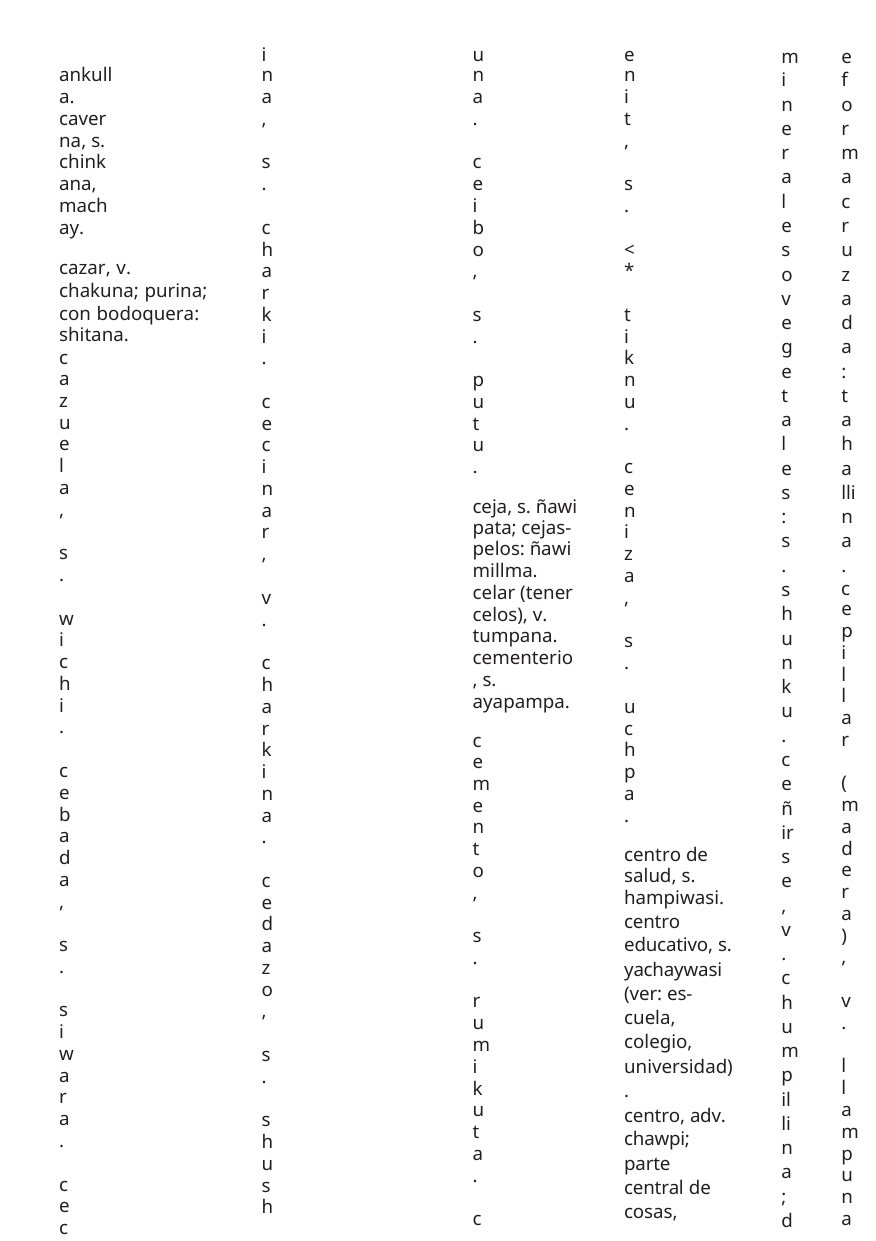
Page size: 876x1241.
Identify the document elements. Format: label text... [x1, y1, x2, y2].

text centro educativo, s. yachaywasi (ver: es- cuela, colegio, universidad). [624, 909, 735, 1103]
text cazar, v. chakuna; purina; con bodoquera: [59, 256, 214, 325]
text centro, adv. chawpi; parte central de cosas, minerales o vegetales: s. shunku. ceñirse, v. chumpillina; de forma cruzada: tahallina. [781, 44, 794, 1233]
text caucho, s. palata, shirinka. cauchoso, adj. ankulla. caverna, s. chinkana, machay. [59, 44, 116, 239]
text ceja, s. ñawi pata; cejas-pelos: ñawi millma. celar (tener celos), v. tumpana. cementerio, s. ayapampa. [472, 496, 577, 714]
text centro de salud, s. hampiwasi. [624, 844, 735, 909]
text centro, adv. chawpi; parte central de cosas, minerales o vegetales: s. shunku. ceñirse, v. chumpillina; de forma cruzada: tahallina. [624, 1103, 735, 1224]
text shitana. [59, 325, 214, 345]
text centro, adv. chawpi; parte central de cosas, minerales o vegetales: s. shunku. ceñirse, v. chumpillina; de forma cruzada: tahallina. [841, 44, 856, 578]
